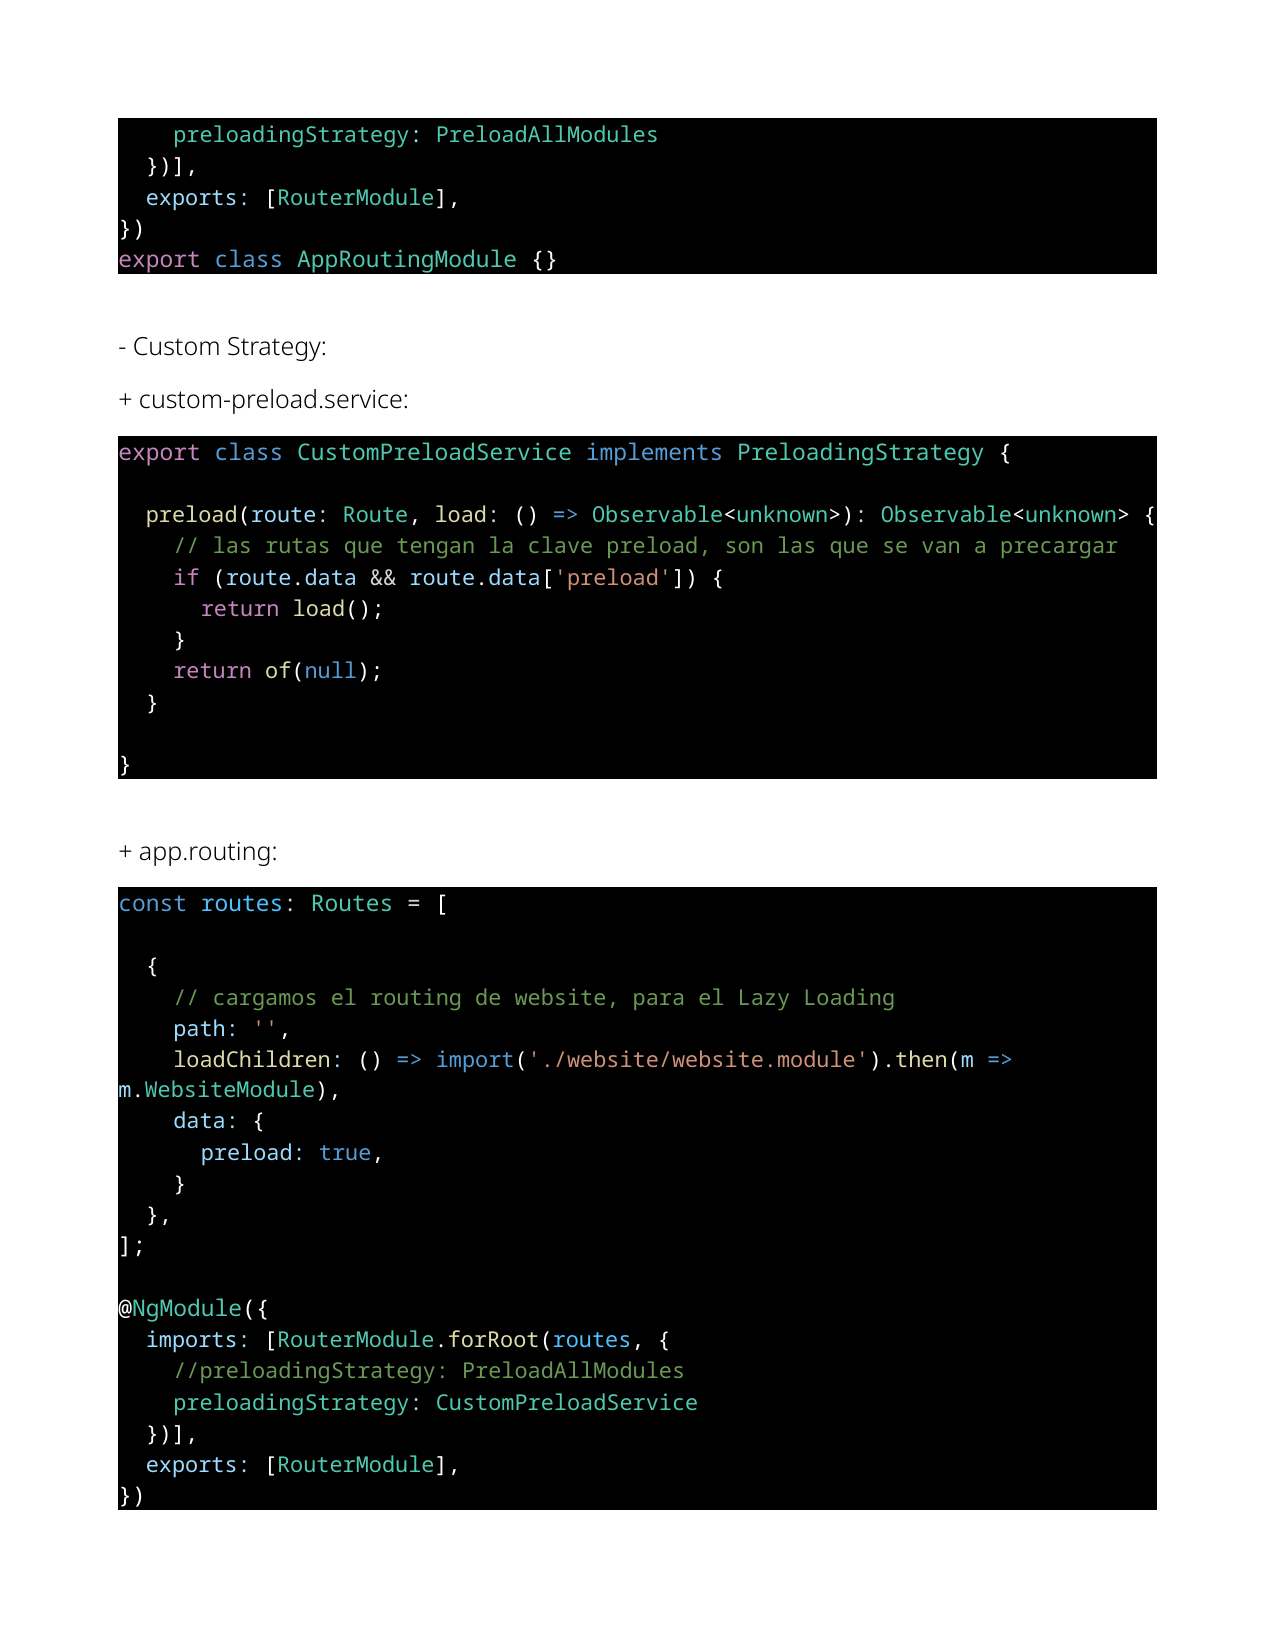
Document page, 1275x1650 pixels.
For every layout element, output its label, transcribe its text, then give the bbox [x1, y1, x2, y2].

text return of(null); [118, 654, 1157, 686]
text @NgModule({ [118, 1292, 1157, 1323]
text const routes: Routes = [ [118, 887, 1157, 918]
text - Custom Strategy: [118, 328, 1157, 362]
text //preloadingStrategy: PreloadAllModules [118, 1354, 1157, 1385]
text }) [118, 1479, 1157, 1510]
text // las rutas que tengan la clave preload, son las que se van a precargar [118, 529, 1157, 561]
text preloadingStrategy: CustomPreloadService [118, 1385, 1157, 1417]
text }) [118, 212, 1157, 243]
text export class AppRoutingModule {} [118, 243, 1157, 274]
text preload: true, [118, 1135, 1157, 1167]
text exports: [RouterModule], [118, 181, 1157, 212]
text } [118, 623, 1157, 654]
text imports: [RouterModule.forRoot(routes, { [118, 1323, 1157, 1354]
text loadChildren: () => import('./website/website.module').then(m => m.WebsiteModule), [118, 1043, 1157, 1104]
text { [118, 949, 1157, 981]
text path: '', [118, 1012, 1157, 1043]
text }, [118, 1198, 1157, 1229]
text })], [118, 149, 1157, 181]
text preloadingStrategy: PreloadAllModules [118, 118, 1157, 149]
text } [118, 686, 1157, 717]
text } [118, 1167, 1157, 1198]
text preload(route: Route, load: () => Observable<unknown>): Observable<unknown> { [118, 498, 1157, 529]
text })], [118, 1417, 1157, 1448]
text data: { [118, 1104, 1157, 1135]
text ]; [118, 1229, 1157, 1260]
text + custom-preload.service: [118, 382, 1157, 416]
text + app.routing: [118, 833, 1157, 867]
text // cargamos el routing de website, para el Lazy Loading [118, 981, 1157, 1012]
text exports: [RouterModule], [118, 1448, 1157, 1479]
text return load(); [118, 592, 1157, 623]
text } [118, 748, 1157, 779]
text export class CustomPreloadService implements PreloadingStrategy { [118, 436, 1157, 467]
text if (route.data && route.data['preload']) { [118, 561, 1157, 592]
